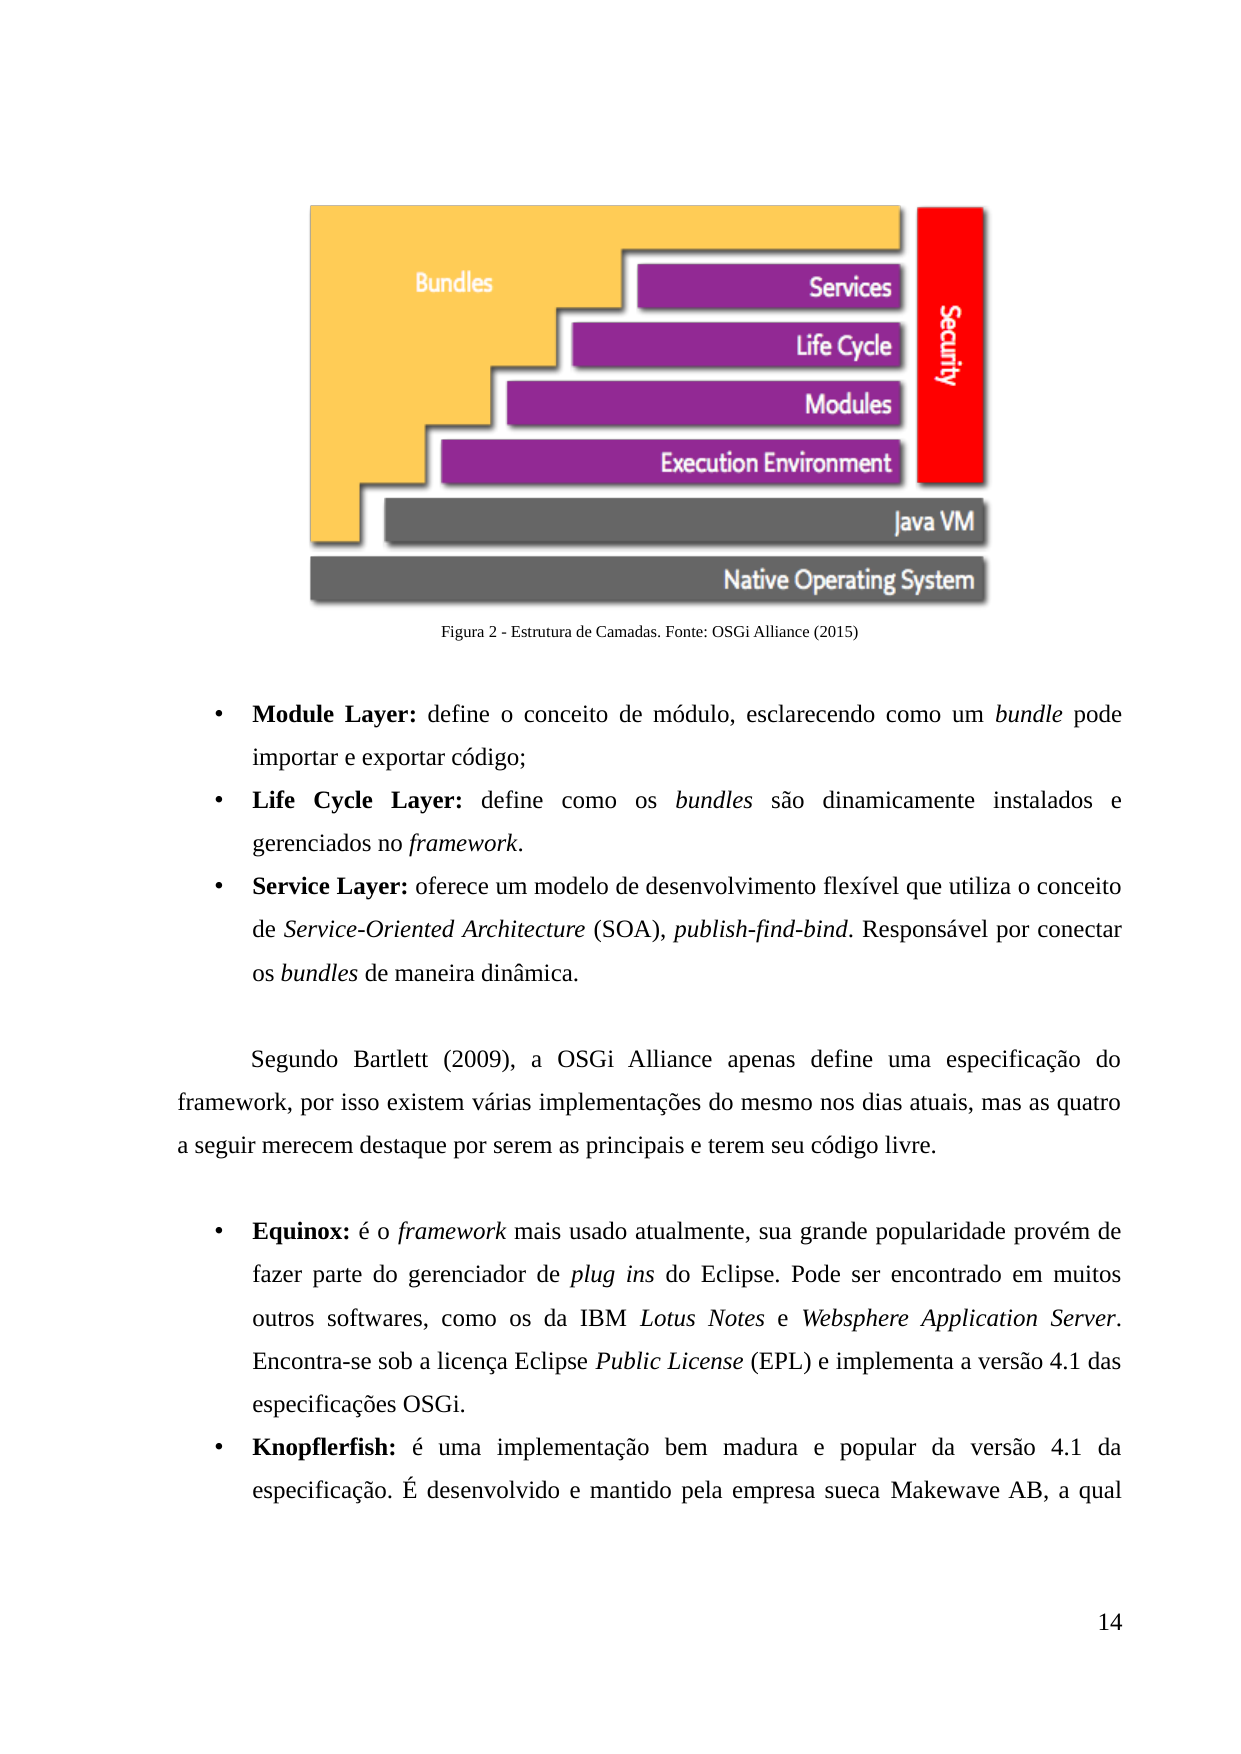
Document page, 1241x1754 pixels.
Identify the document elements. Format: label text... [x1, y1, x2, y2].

text Segundo Bartlett (2009), a OSGi Alliance apenas define uma especificação do framework, por isso existem várias implementações do mesmo nos dias atuais, mas as quatro a seguir merecem destaque por serem as principais e terem seu código livre. [177, 1044, 1122, 1159]
list Equinox: é o framework mais usado atualmente, sua grande popularidade provém de fazer parte do gerenciador de plug ins do Eclipse. Pode ser encontrado em muitos outros softwares, como os da IBM Lotus Notes e Websphere Application Server. Encontra-se sob a licença Eclipse Public License (EPL) e implementa a versão 4.1 das especificações OSGi. [214, 1216, 1122, 1418]
text Figura 2 - Estrutura de Camadas. Fonte: OSGi Alliance (2015) [294, 623, 1005, 641]
list Knopflerfish: é uma implementação bem madura e popular da versão 4.1 da especificação. É desenvolvido e mantido pela empresa sueca Makewave AB, a qual [214, 1432, 1122, 1504]
picture [294, 189, 1005, 623]
list Life Cycle Layer: define como os bundles são dinamicamente instalados e gerenciados no framework. [214, 785, 1122, 857]
list Module Layer: define o conceito de módulo, esclarecendo como um bundle pode importar e exportar código; [214, 699, 1122, 771]
list Service Layer: oferece um modelo de desenvolvimento flexível que utiliza o conceito de Service-Oriented Architecture (SOA), publish-find-bind. Responsável por conectar os bundles de maneira dinâmica. [214, 871, 1122, 986]
